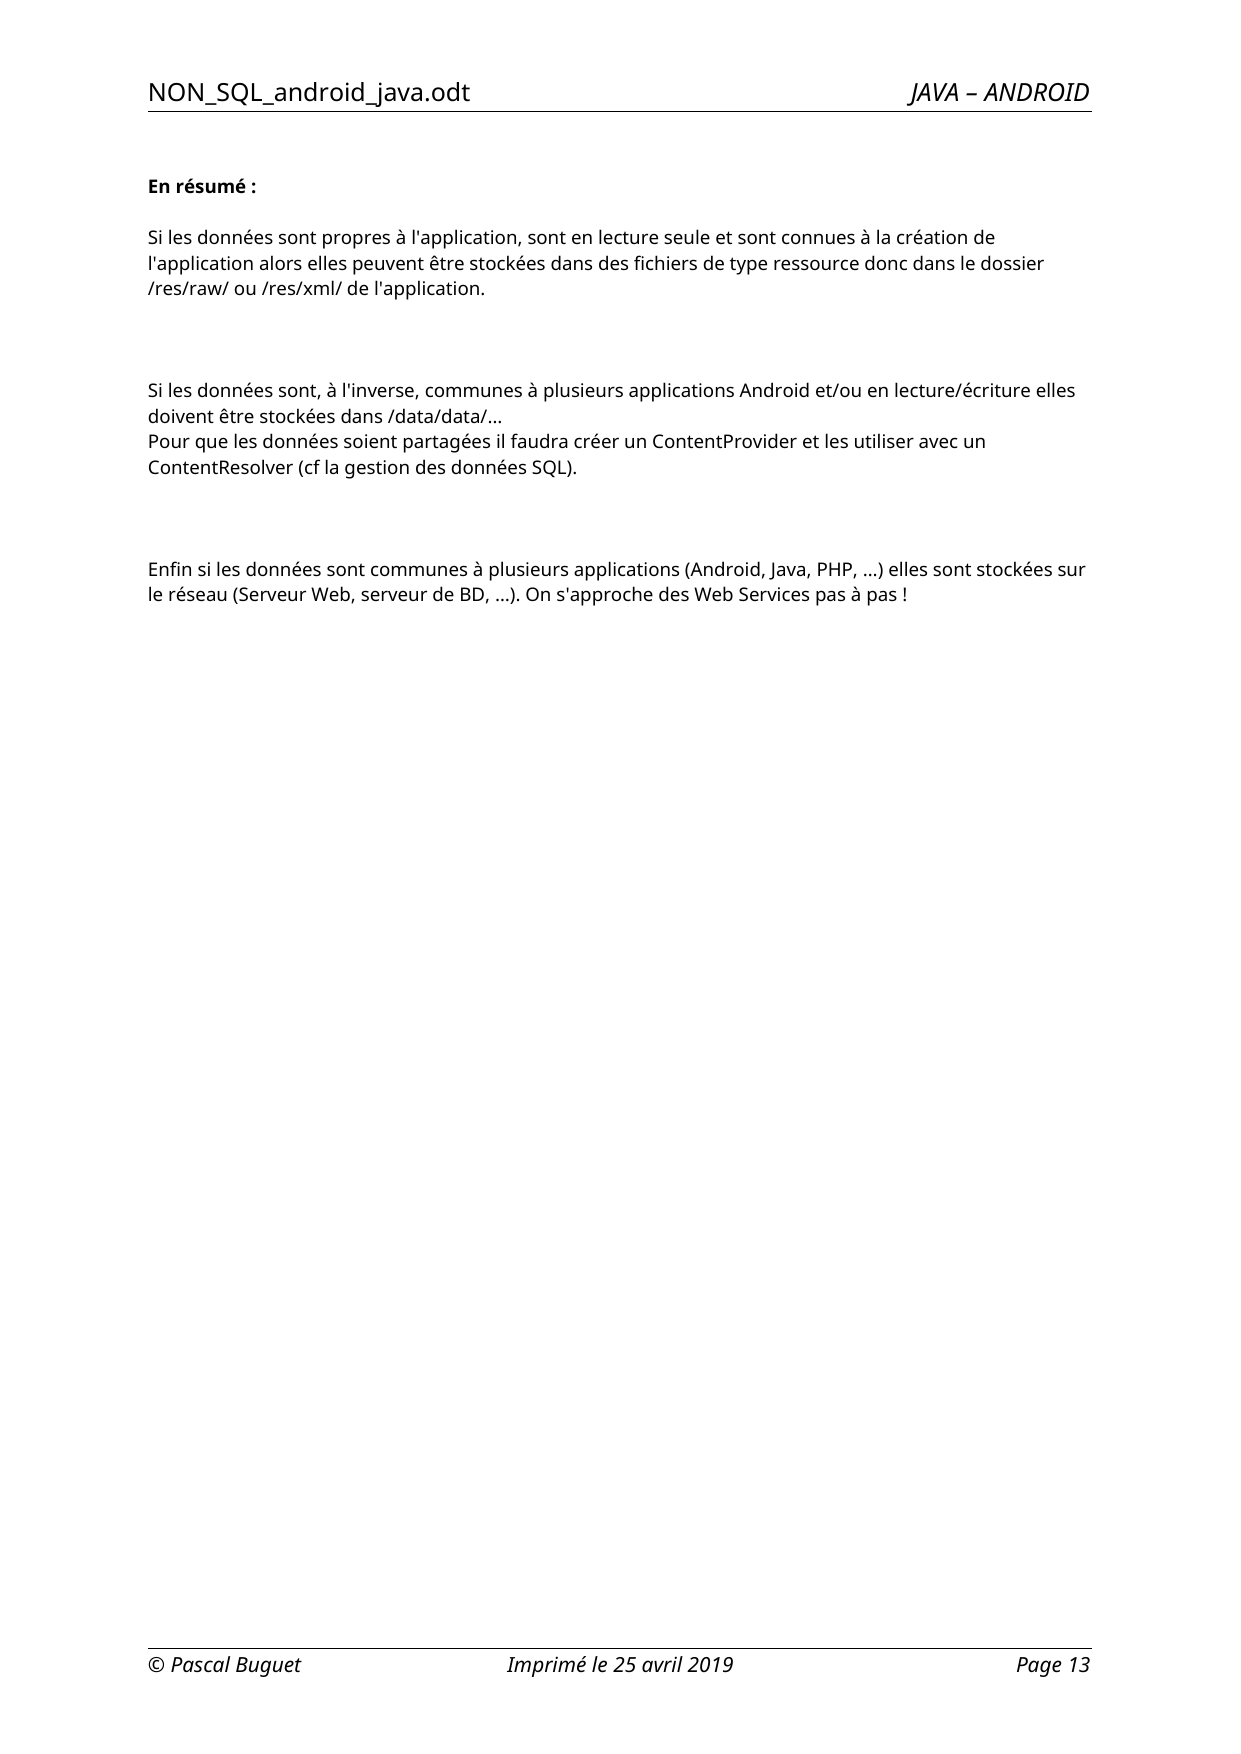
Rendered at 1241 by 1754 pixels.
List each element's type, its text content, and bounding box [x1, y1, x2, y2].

text En résumé : [148, 173, 1092, 199]
text Enfin si les données sont communes à plusieurs applications (Android, Java, PHP, …) elles sont stockées sur le réseau (Serveur Web, serveur de BD, …). On s'approche des Web Services pas à pas ! [148, 556, 1092, 607]
text Si les données sont propres à l'application, sont en lecture seule et sont connues à la création de l'application alors elles peuvent être stockées dans des fichiers de type ressource donc dans le dossier /res/raw/ ou /res/xml/ de l'application. [148, 224, 1092, 301]
text Pour que les données soient partagées il faudra créer un ContentProvider et les utiliser avec un ContentResolver (cf la gestion des données SQL). [148, 428, 1092, 479]
text Si les données sont, à l'inverse, communes à plusieurs applications Android et/ou en lecture/écriture elles doivent être stockées dans /data/data/… [148, 377, 1092, 428]
